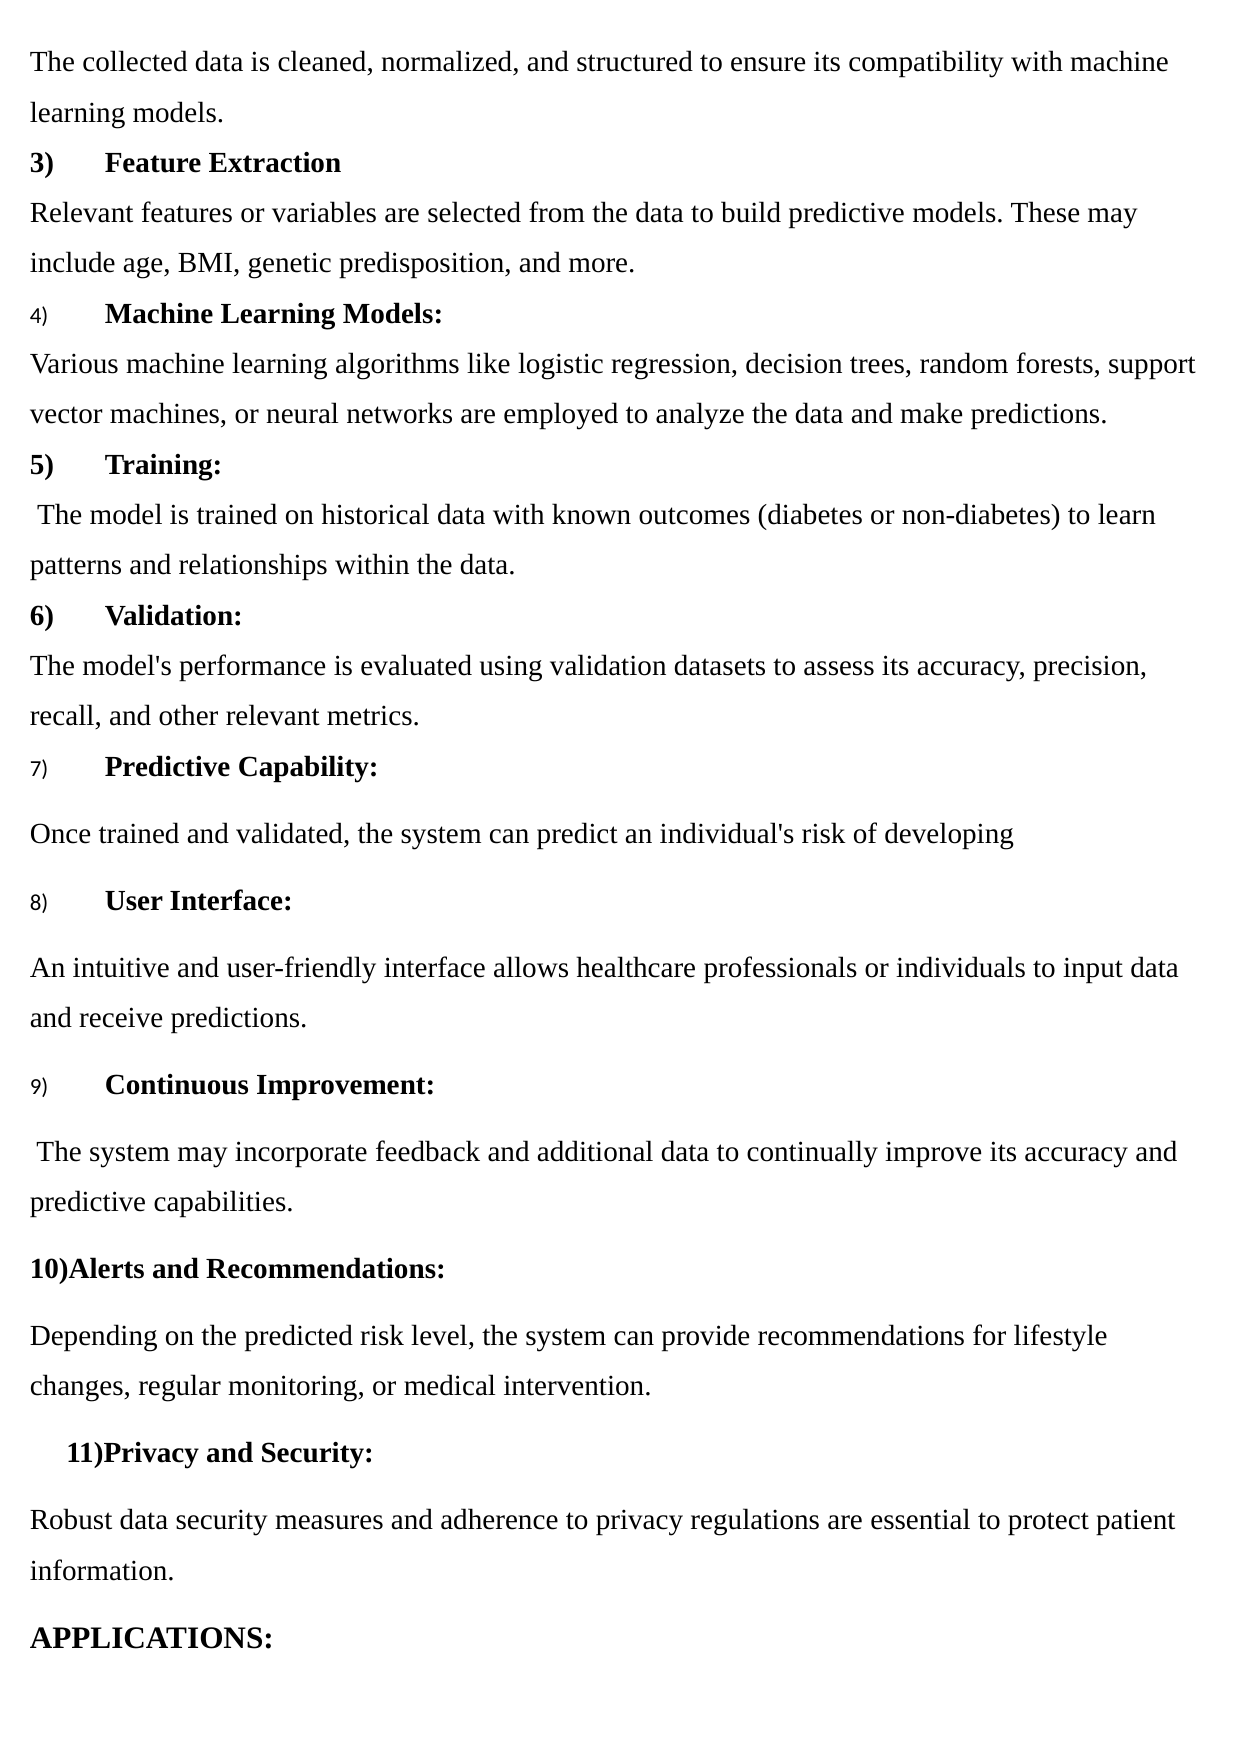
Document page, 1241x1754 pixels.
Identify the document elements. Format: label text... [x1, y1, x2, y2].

text Robust data security measures and adherence to privacy regulations are essential to protect patient information. [29, 1502, 1211, 1586]
list Training: [29, 447, 1211, 480]
text An intuitive and user-friendly interface allows healthcare professionals or individuals to input data and receive predictions. [29, 950, 1211, 1033]
text 10)Alerts and Recommendations: [29, 1251, 1211, 1285]
text Depending on the predicted risk level, the system can provide recommendations for lifestyle changes, regular monitoring, or medical intervention. [29, 1318, 1211, 1402]
list Predictive Capability: [29, 749, 1211, 782]
list The model is trained on historical data with known outcomes (diabetes or non-diabetes) to learn patterns and relationships within the data. [29, 497, 1211, 581]
list The model's performance is evaluated using validation datasets to assess its accuracy, precision, recall, and other relevant metrics. [29, 648, 1211, 732]
list Feature Extraction [29, 145, 1211, 178]
list Relevant features or variables are selected from the data to build predictive models. These may include age, BMI, genetic predisposition, and more. [29, 195, 1211, 279]
list Continuous Improvement: [29, 1067, 1211, 1101]
text APPLICATIONS: [29, 1620, 1211, 1656]
list Validation: [29, 598, 1211, 631]
list Various machine learning algorithms like logistic regression, decision trees, random forests, support vector machines, or neural networks are employed to analyze the data and make predictions. [29, 346, 1211, 430]
text The system may incorporate feedback and additional data to continually improve its accuracy and predictive capabilities. [29, 1134, 1211, 1218]
list The collected data is cleaned, normalized, and structured to ensure its compatibility with machine learning models. [29, 44, 1211, 128]
list Machine Learning Models: [29, 296, 1211, 329]
text Once trained and validated, the system can predict an individual's risk of developing [29, 816, 1211, 849]
text 11)Privacy and Security: [29, 1436, 1211, 1469]
list User Interface: [29, 883, 1211, 916]
